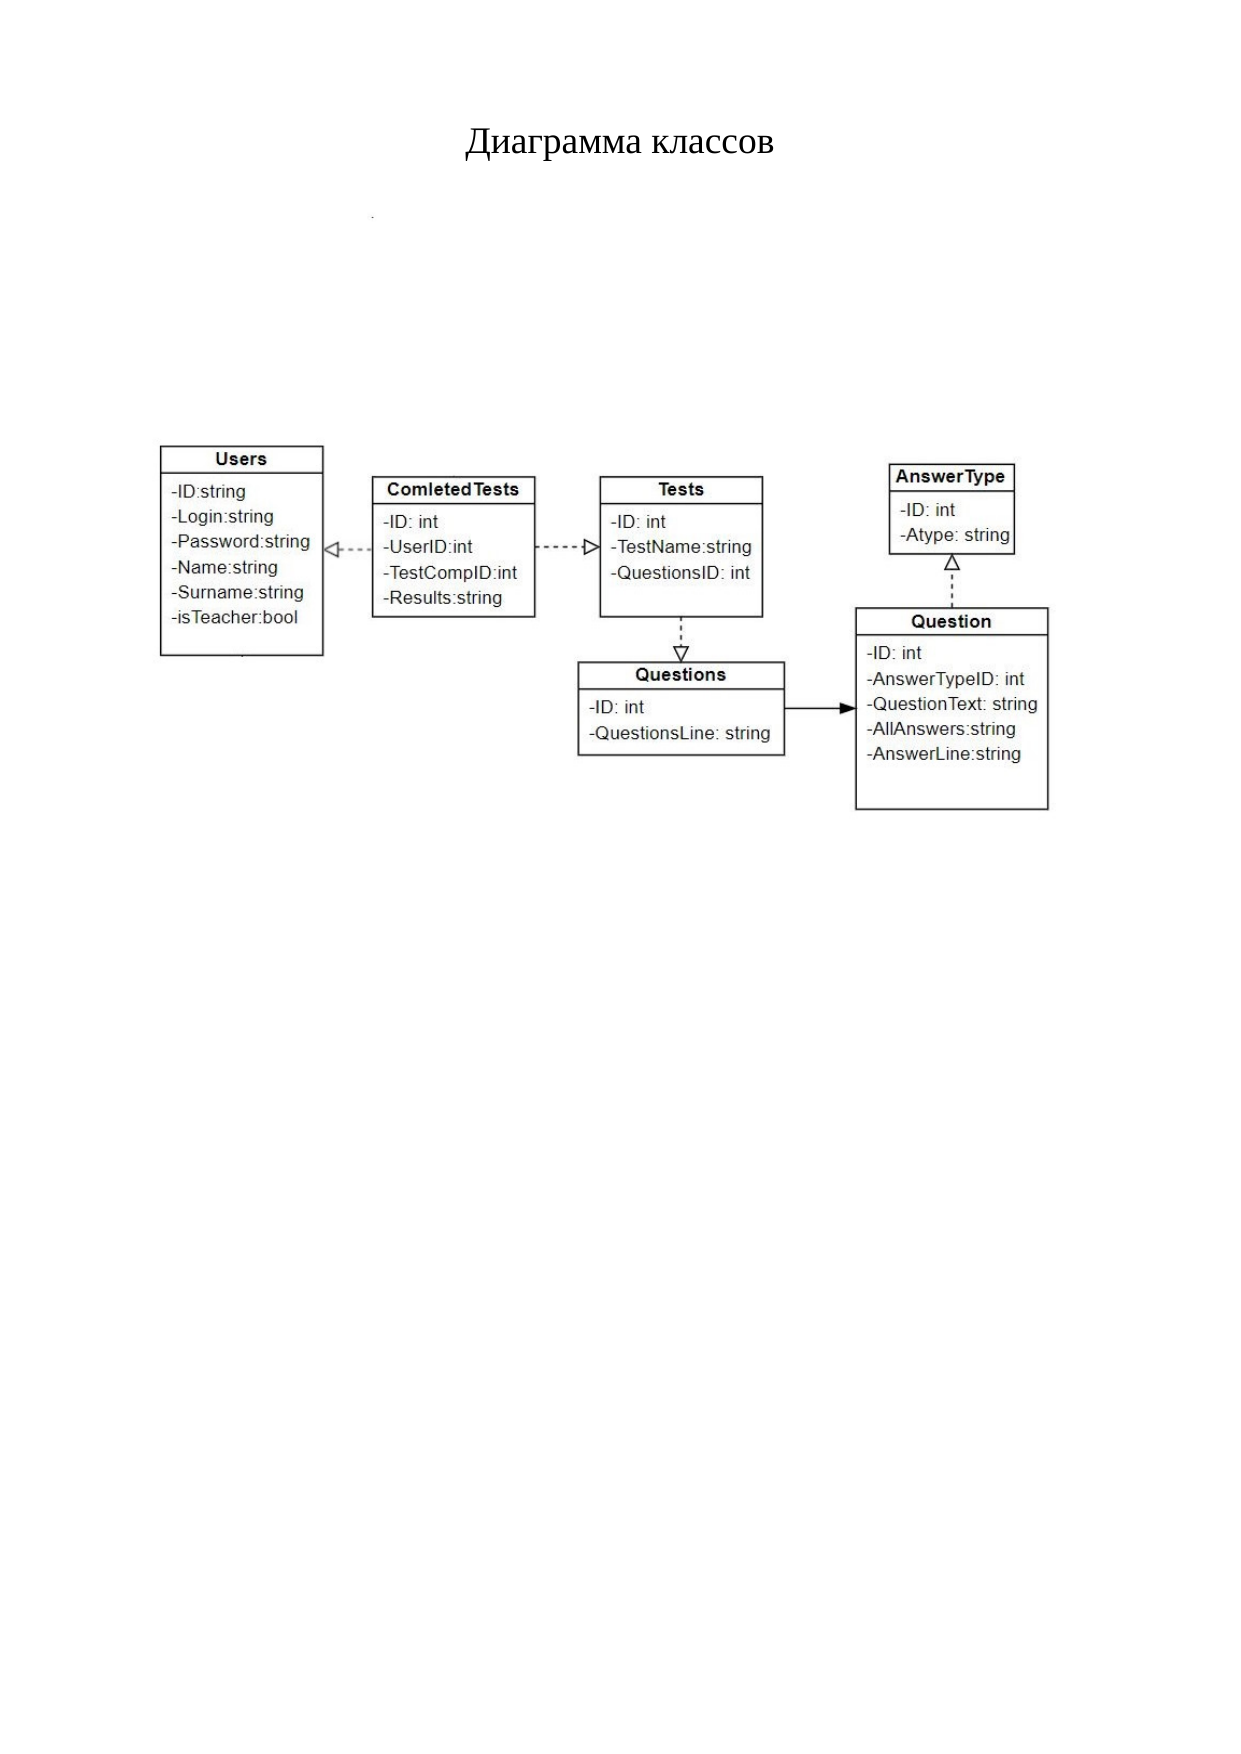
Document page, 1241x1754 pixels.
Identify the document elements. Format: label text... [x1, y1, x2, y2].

text Диаграмма классов [118, 118, 1122, 161]
picture [118, 204, 1086, 852]
